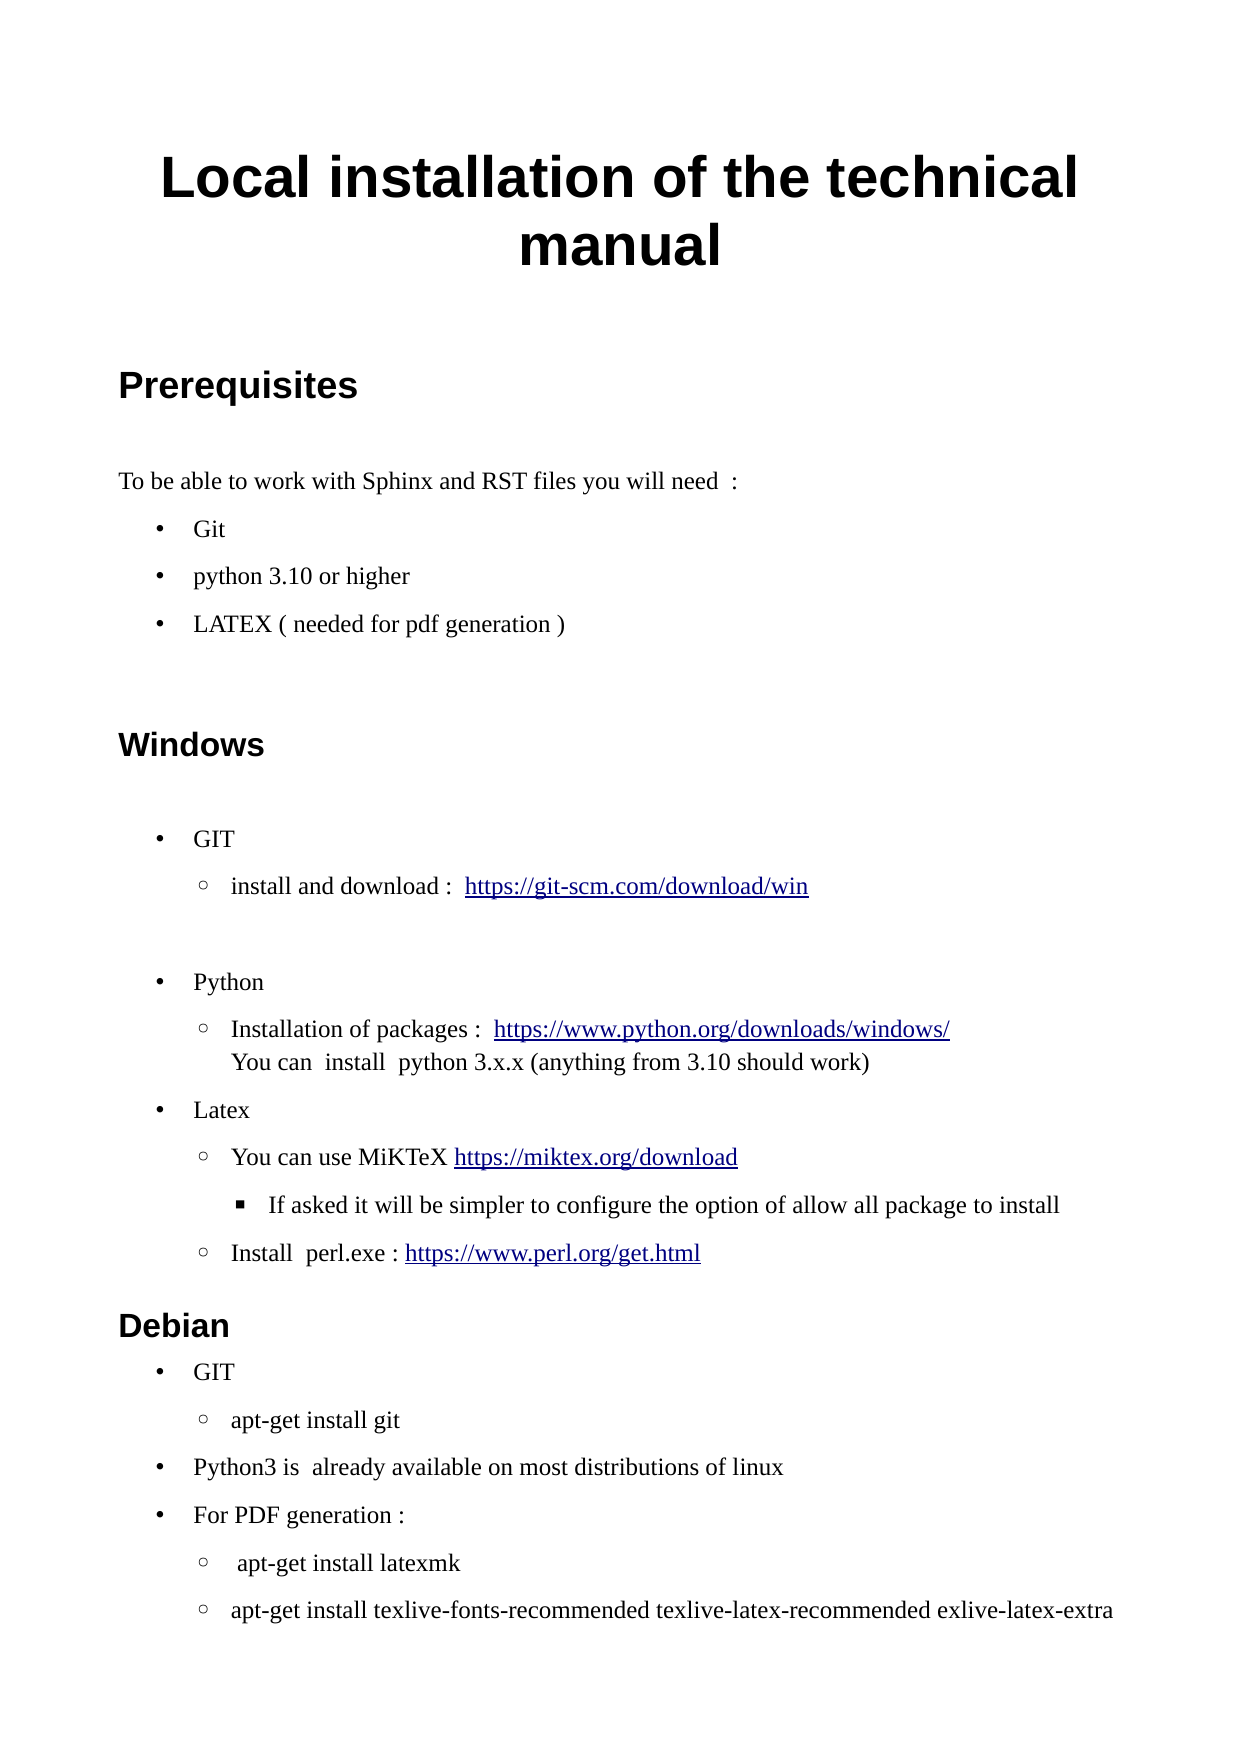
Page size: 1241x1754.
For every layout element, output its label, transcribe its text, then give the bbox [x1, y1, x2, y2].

list If asked it will be simpler to configure the option of allow all package to install [231, 1190, 1122, 1219]
subtitle Debian [118, 1306, 1122, 1345]
list install and download : https://git-scm.com/download/win [193, 871, 1122, 900]
list python 3.10 or higher [156, 561, 1122, 590]
list GIT [156, 824, 1122, 852]
list apt-get install git [193, 1405, 1122, 1433]
list LATEX ( needed for pdf generation ) [156, 609, 1122, 638]
list You can use MiKTeX https://miktex.org/download [193, 1142, 1122, 1171]
list Latex [156, 1095, 1122, 1123]
list Git [156, 514, 1122, 542]
list apt-get install latexmk [193, 1548, 1122, 1576]
list For PDF generation : [156, 1500, 1122, 1529]
list Installation of packages : https://www.python.org/downloads/windows/ You can install python 3.x.x (anything from 3.10 should work) [193, 1014, 1122, 1076]
list Python [156, 967, 1122, 995]
text To be able to work with Sphinx and RST files you will need : [118, 466, 1122, 495]
list Install perl.exe : https://www.perl.org/get.html [193, 1238, 1122, 1266]
subtitle Prerequisites [118, 362, 1122, 406]
list apt-get install texlive-fonts-recommended texlive-latex-recommended exlive-latex-extra [193, 1595, 1122, 1624]
list Python3 is already available on most distributions of linux [156, 1452, 1122, 1481]
list GIT [156, 1357, 1122, 1386]
title Local installation of the technical manual [118, 143, 1122, 277]
subtitle Windows [118, 725, 1122, 764]
